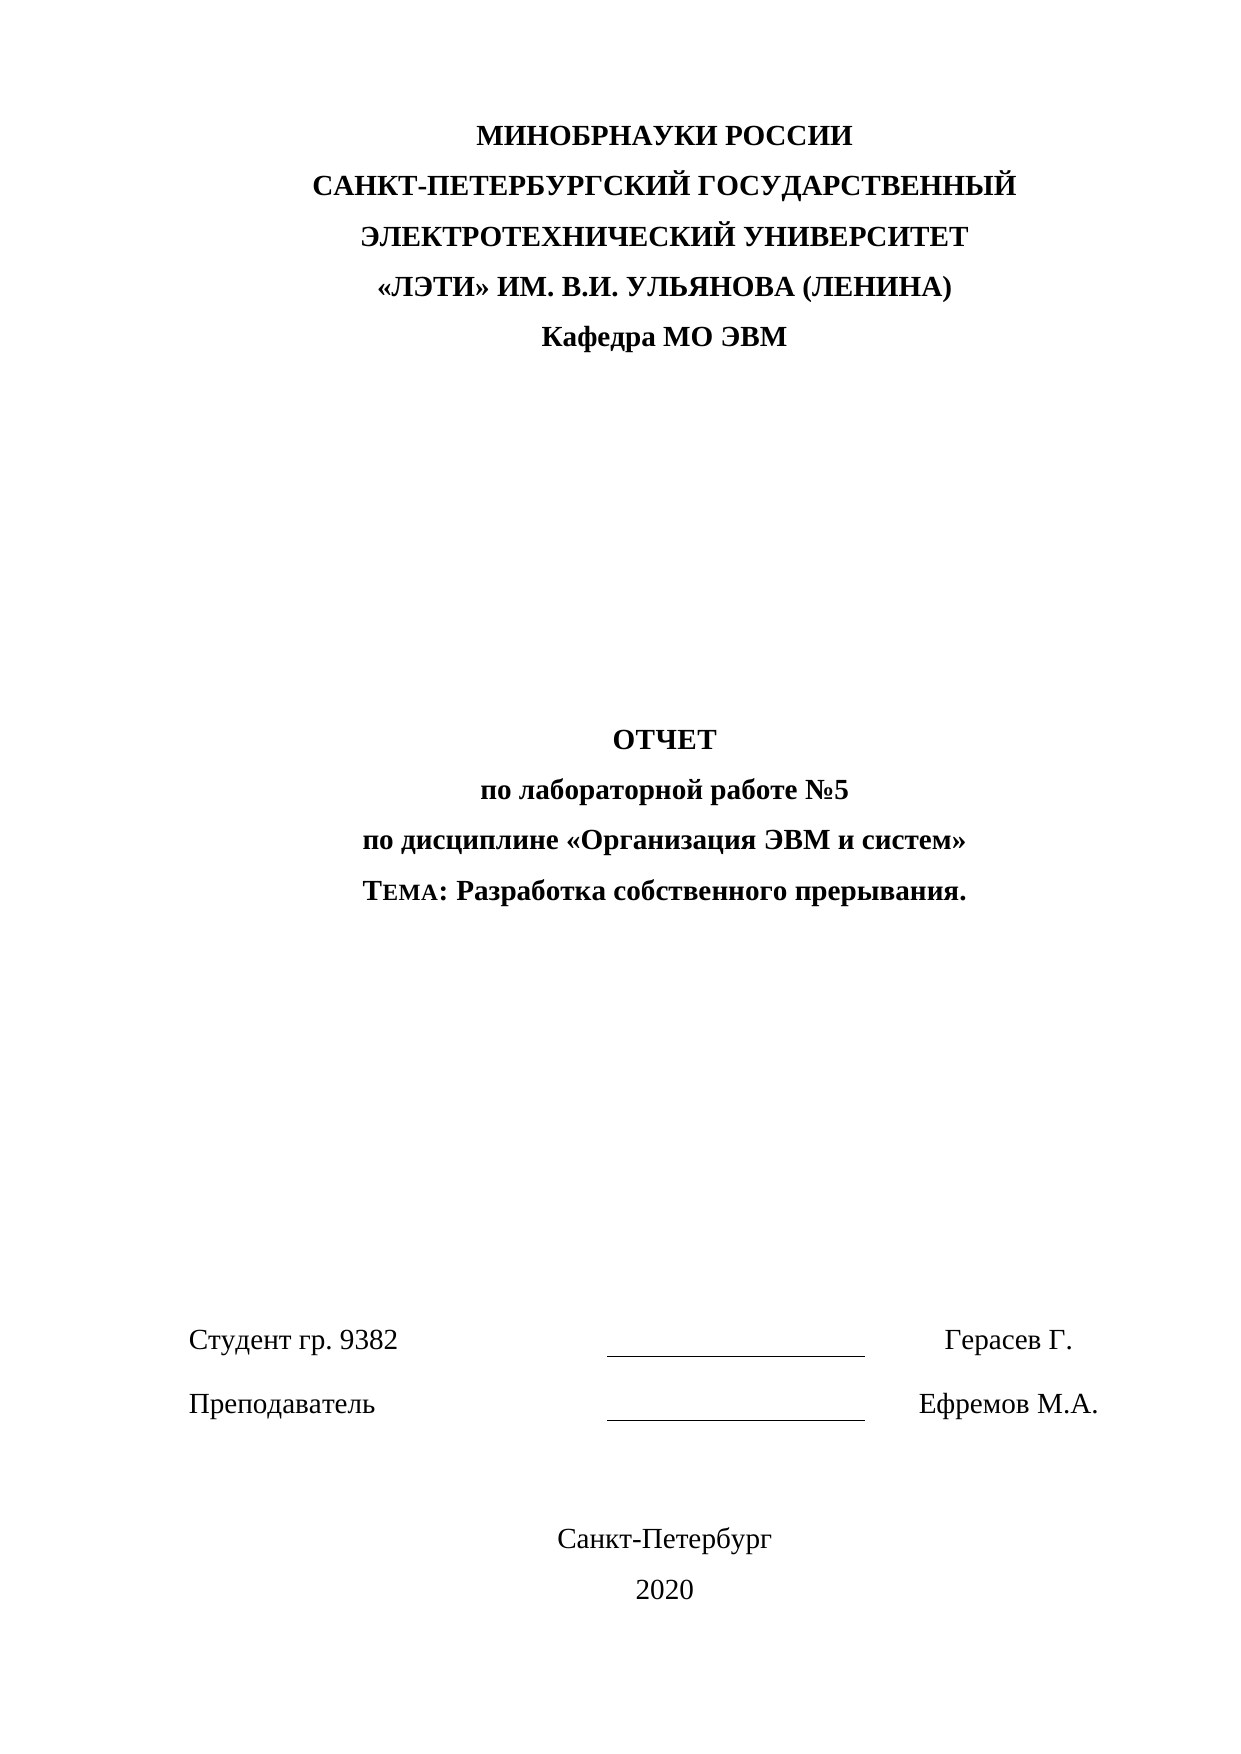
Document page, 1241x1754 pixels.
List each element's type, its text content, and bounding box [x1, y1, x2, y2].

table_cell Преподаватель [177, 1356, 607, 1420]
text по лабораторной работе №5 [177, 772, 1152, 806]
subtitle Тема: Разработка собственного прерывания. [177, 873, 1152, 940]
text электротехнический университет [177, 219, 1152, 252]
text 2020 [177, 1572, 1152, 1606]
text по дисциплине «Организация ЭВМ и систем» [177, 822, 1152, 856]
text отчет [177, 722, 1152, 755]
table_header [607, 1292, 865, 1356]
text МИНОБРНАУКИ РОССИИ [177, 118, 1152, 152]
table_header Студент гр. 9382 [177, 1292, 607, 1356]
table_header Герасев Г. [865, 1292, 1152, 1356]
table_cell [607, 1357, 865, 1420]
text Санкт-Петербург [177, 1522, 1152, 1555]
text Кафедра МО ЭВМ [177, 319, 1152, 353]
text «ЛЭТИ» им. В.И. Ульянова (Ленина) [177, 269, 1152, 303]
text Санкт-Петербургский государственный [177, 168, 1152, 202]
table_cell Ефремов М.А. [865, 1356, 1152, 1420]
